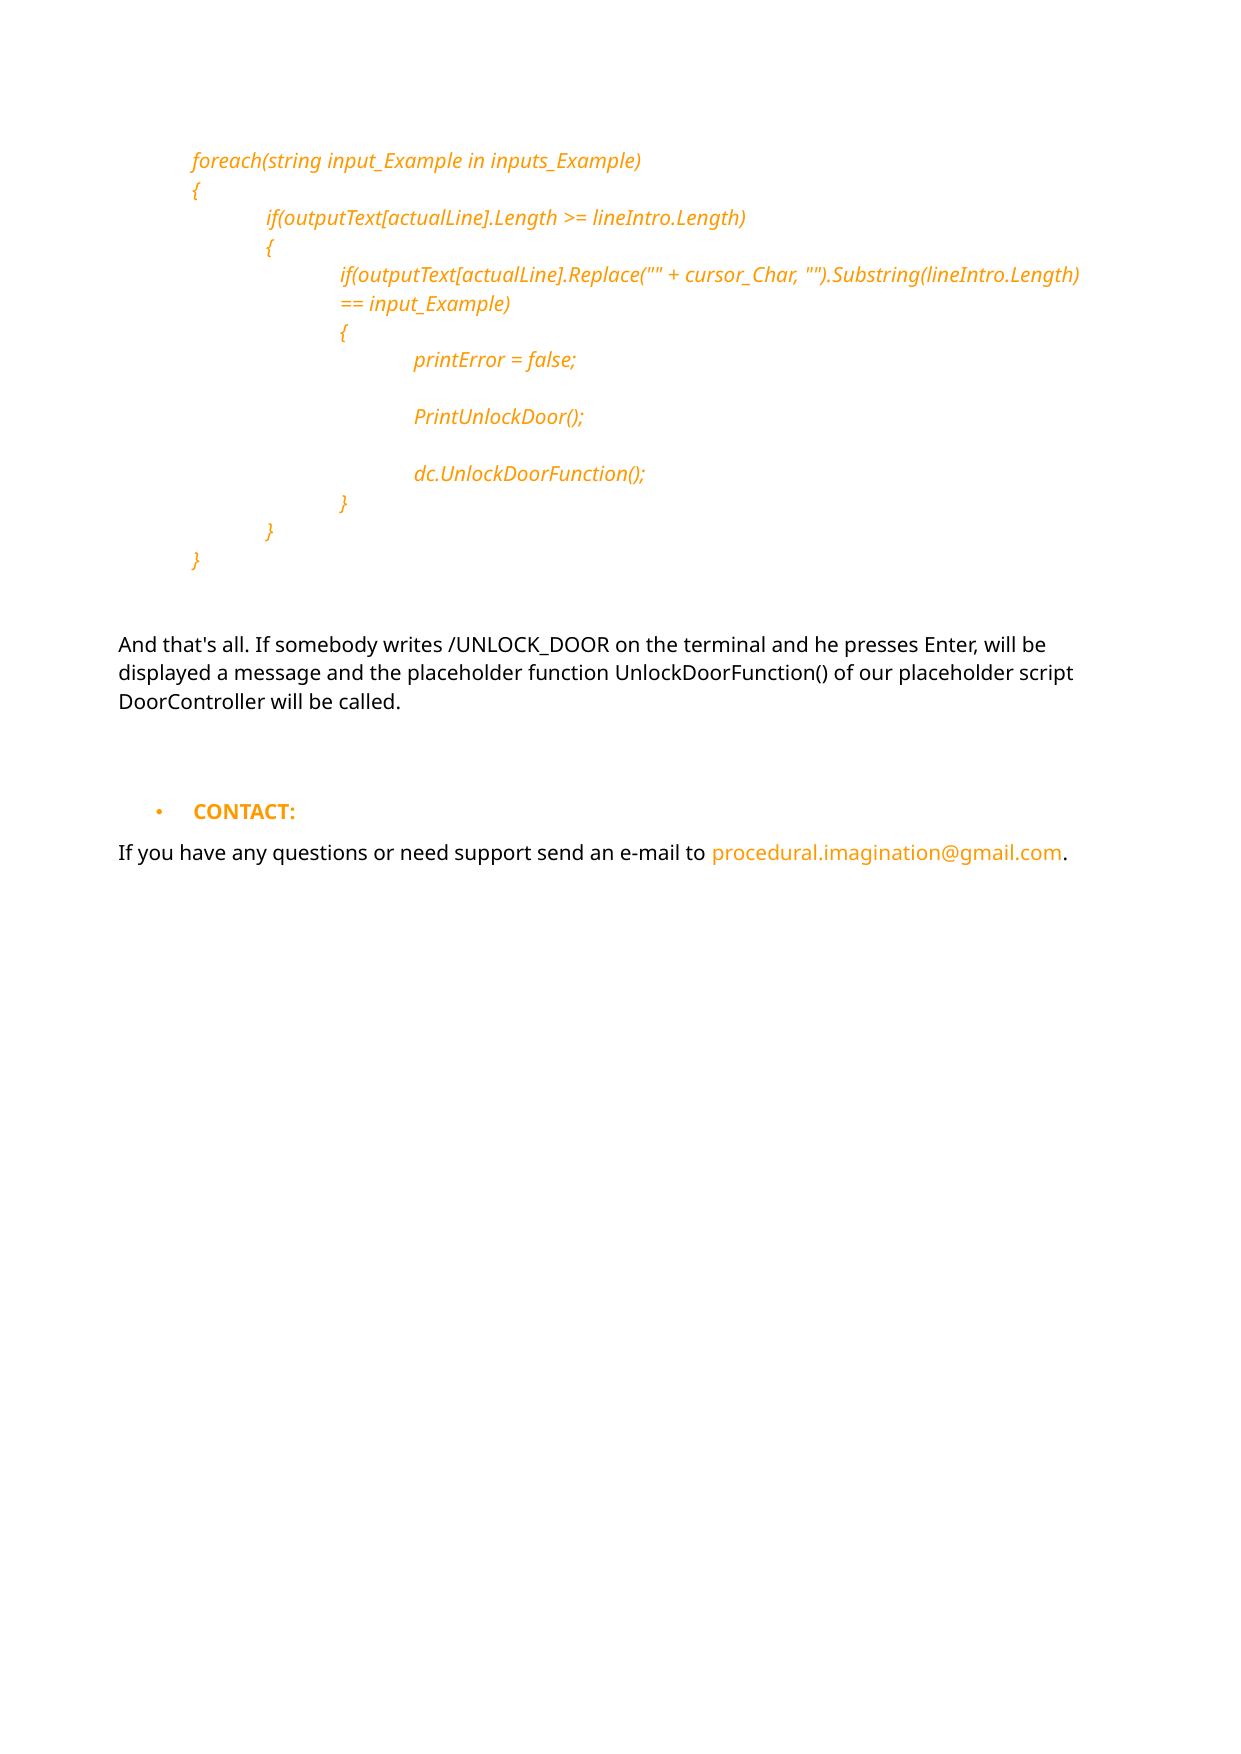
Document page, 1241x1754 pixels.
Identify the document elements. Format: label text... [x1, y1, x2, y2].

list CONTACT: [156, 797, 1122, 826]
text foreach(string input_Example in inputs_Example) { if(outputText[actualLine].Length >= lineIntro.Length) { if(outputText[actualLine].Replace("" + cursor_Char, "").Substring(lineIntro.Length) == input_Example) { printError = false; PrintUnlockDoor(); dc.UnlockDoorFunction(); } } } And that's all. If somebody writes /UNLOCK_DOOR on the terminal and he presses Enter, will be displayed a message and the placeholder function UnlockDoorFunction() of our placeholder script DoorController will be called. [118, 118, 1122, 715]
text If you have any questions or need support send an e-mail to procedural.imagination@gmail.com. [118, 838, 1122, 867]
